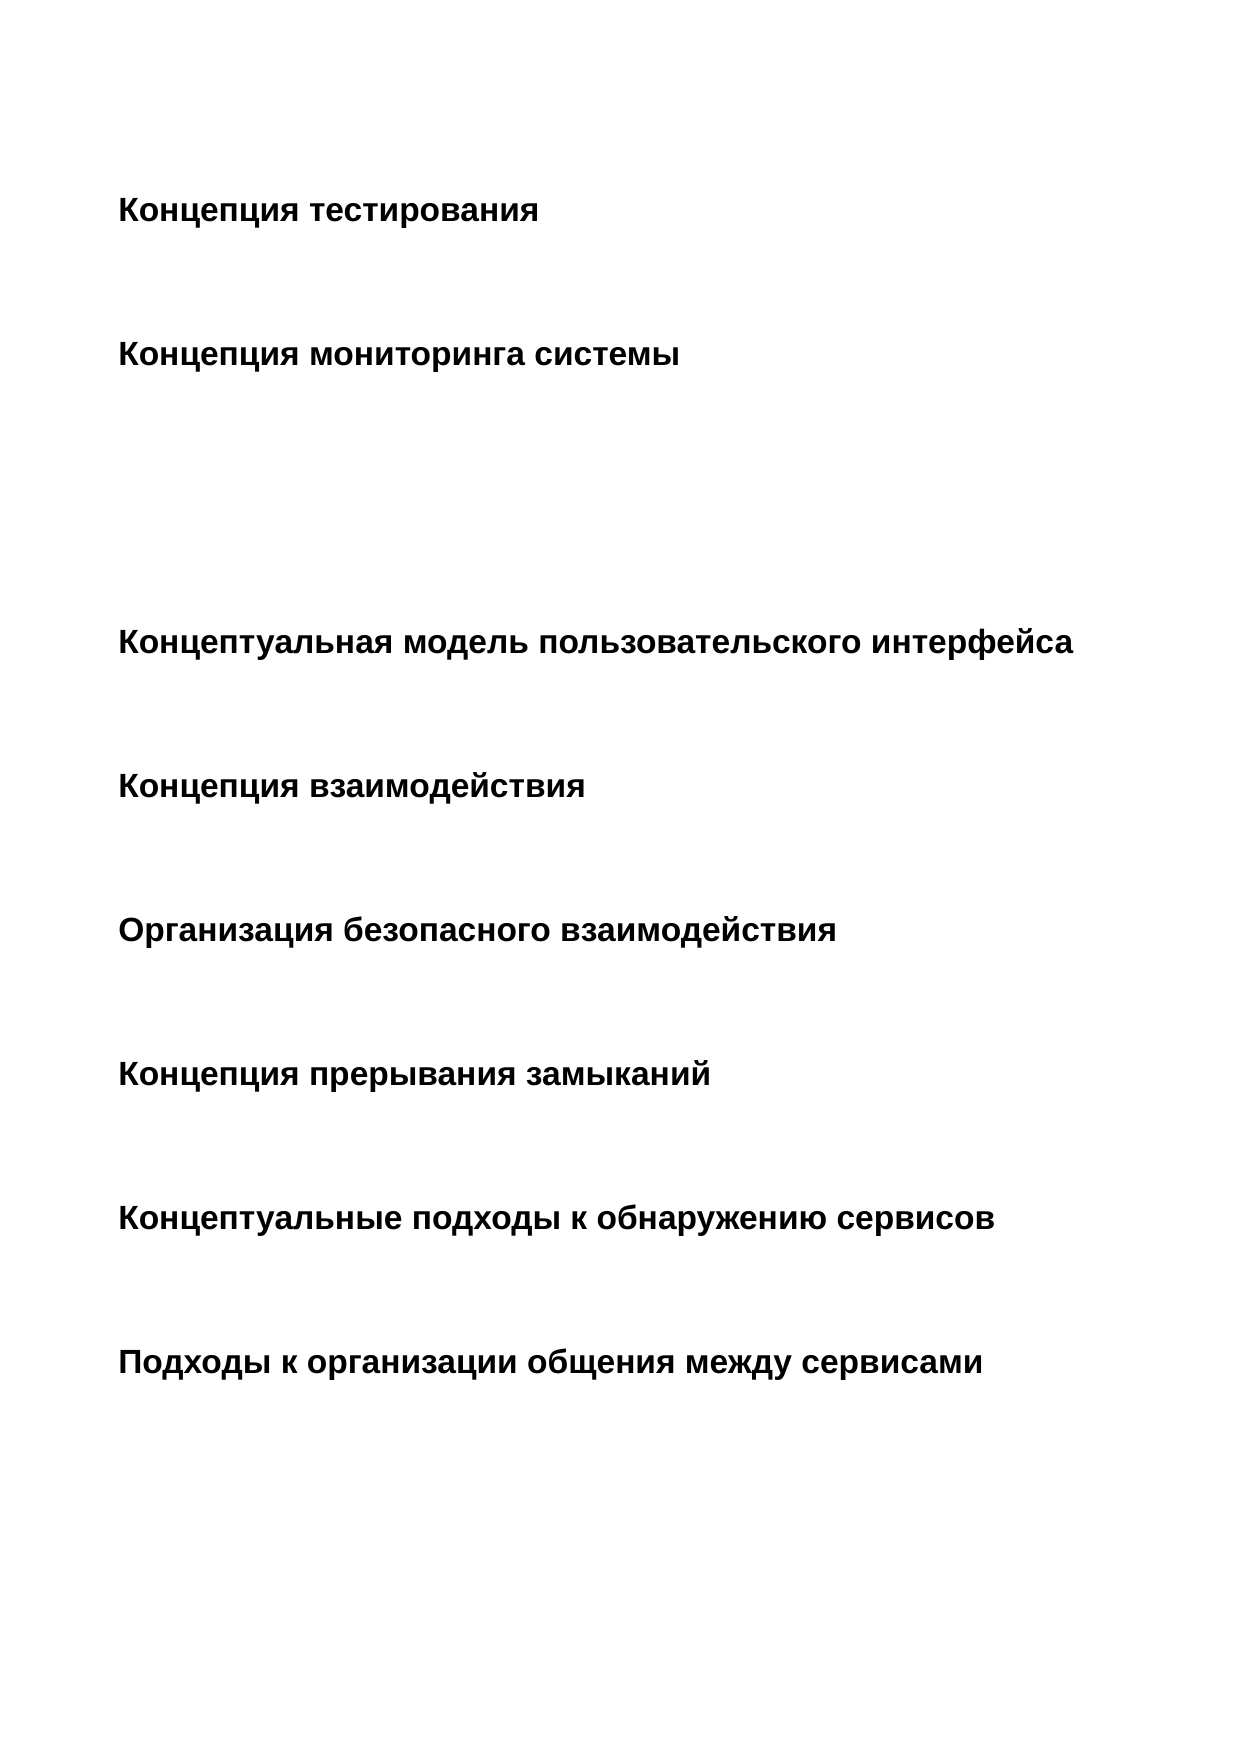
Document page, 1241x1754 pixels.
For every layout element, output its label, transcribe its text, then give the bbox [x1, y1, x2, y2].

subtitle Концептуальные подходы к обнаружению сервисов [118, 1198, 1122, 1236]
subtitle Концепция взаимодействия [118, 766, 1122, 804]
subtitle Концепция мониторинга системы [118, 334, 1122, 373]
subtitle Концептуальная модель пользовательского интерфейса [118, 622, 1122, 661]
subtitle Организация безопасного взаимодействия [118, 910, 1122, 948]
subtitle Концепция прерывания замыканий [118, 1054, 1122, 1092]
subtitle Концепция тестирования [118, 190, 1122, 229]
subtitle Подходы к организации общения между сервисами [118, 1342, 1122, 1380]
